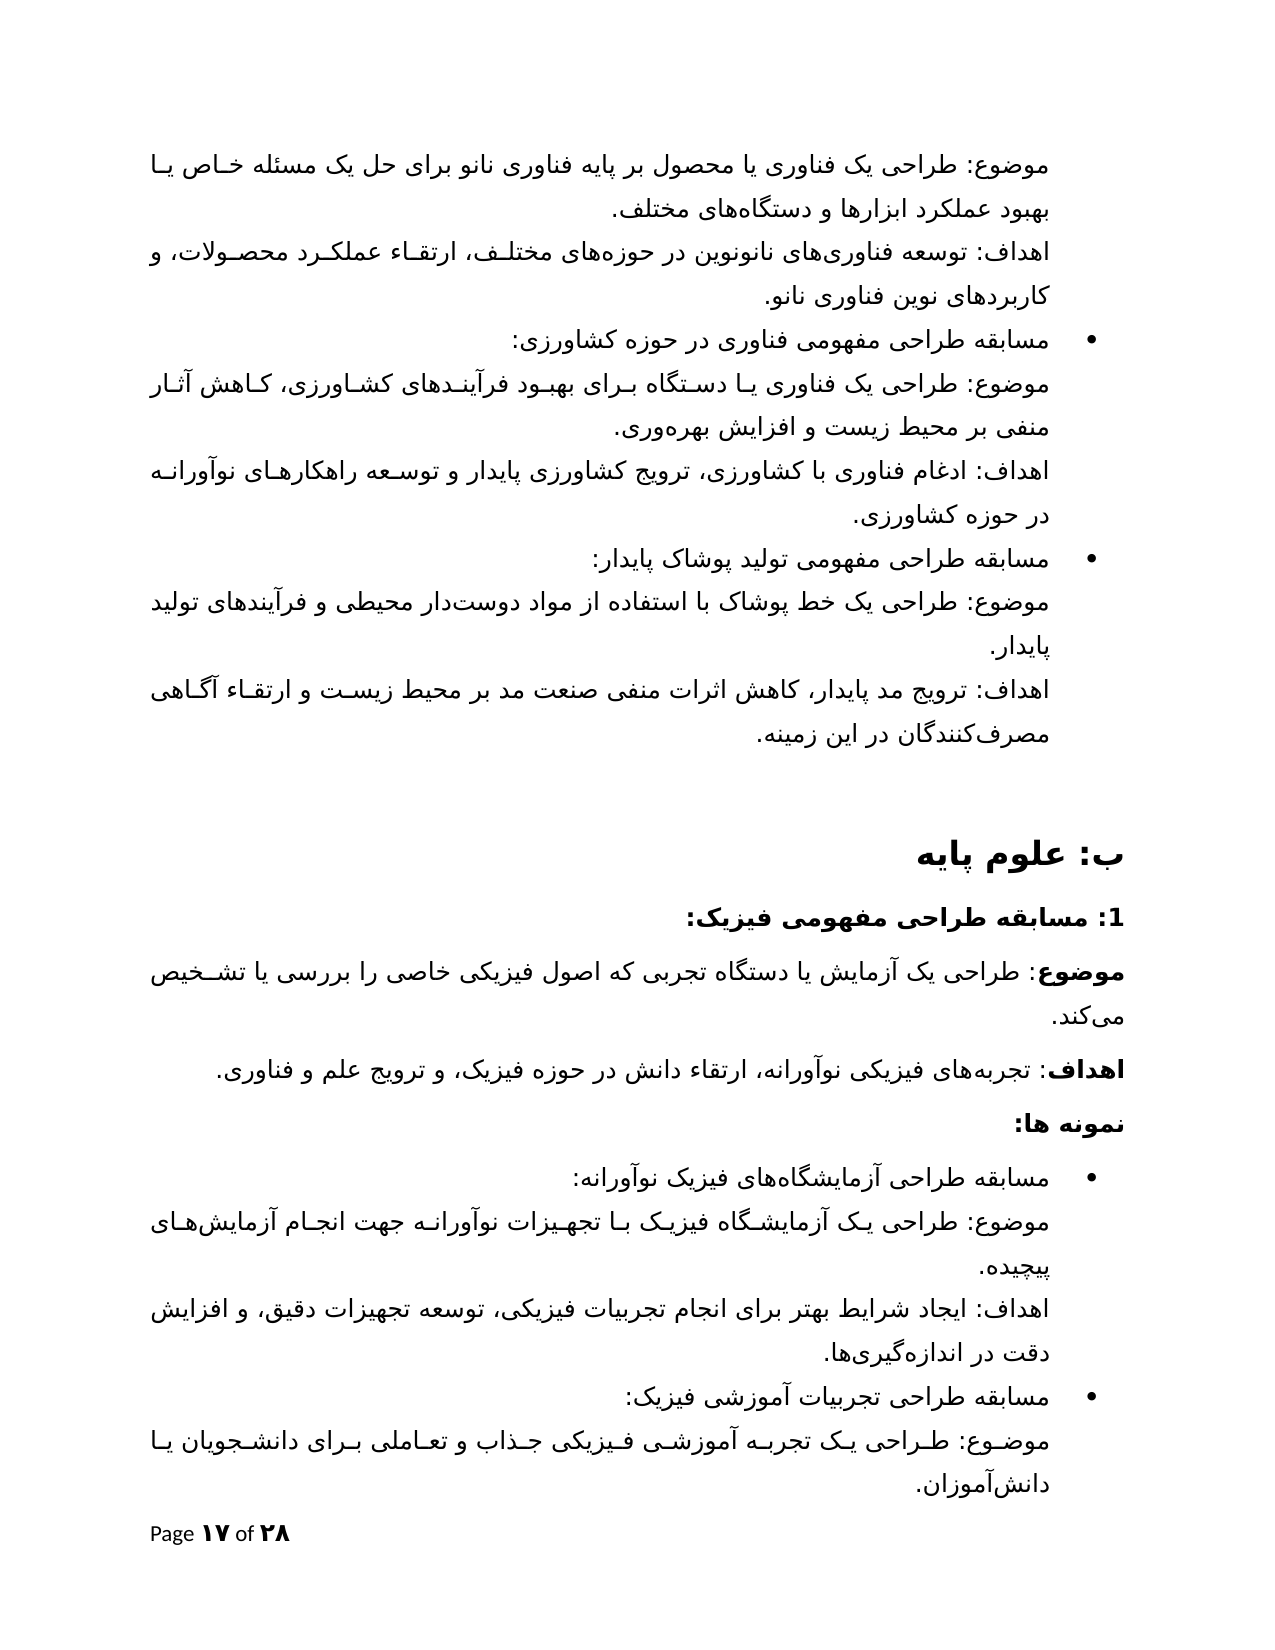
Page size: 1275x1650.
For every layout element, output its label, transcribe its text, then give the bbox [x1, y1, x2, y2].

list اهداف: ترویج مد پایدار، کاهش اثرات منفی صنعت مد بر محیط زیست و ارتقاء آگاهی مصرف‌کنندگان در این زمینه. [150, 675, 1050, 748]
text 1: مسابقه طراحی مفهومی فیزیک: [150, 903, 1125, 932]
list اهداف: توسعه فناوری‌های نانونوین در حوزه‌های مختلف، ارتقاء عملکرد محصولات، و کاربردهای نوین فناوری نانو. [150, 237, 1050, 310]
list موضوع: طراحی یک خط پوشاک با استفاده از مواد دوست‌دار محیطی و فرآیندهای تولید پایدار. [150, 587, 1050, 660]
list اهداف: ایجاد شرایط بهتر برای انجام تجربیات فیزیکی، توسعه تجهیزات دقیق، و افزایش دقت در اندازه‌گیری‌ها. [150, 1295, 1050, 1368]
list موضوع: طراحی یک تجربه آموزشی فیزیکی جذاب و تعاملی برای دانشجویان یا دانش‌آموزان. [150, 1426, 1050, 1499]
list موضوع: طراحی یک آزمایشگاه فیزیک با تجهیزات نوآورانه جهت انجام آزمایش‌های پیچیده. [150, 1207, 1050, 1280]
text اهداف: تجربه‌های فیزیکی نوآورانه، ارتقاء دانش در حوزه فیزیک، و ترویج علم و فناوری. [150, 1055, 1125, 1084]
text موضوع: طراحی یک آزمایش یا دستگاه تجربی که اصول فیزیکی خاصی را بررسی یا تشخیص می‌کند. [150, 957, 1125, 1030]
list موضوع: طراحی یک فناوری یا محصول بر پایه فناوری نانو برای حل یک مسئله خاص یا بهبود عملکرد ابزارها و دستگاه‌های مختلف. [150, 150, 1050, 223]
list موضوع: طراحی یک فناوری یا دستگاه برای بهبود فرآیندهای کشاورزی، کاهش آثار منفی بر محیط زیست و افزایش بهره‌وری. [150, 369, 1050, 442]
list مسابقه طراحی آزمایشگاه‌های فیزیک نوآورانه: [150, 1163, 1087, 1193]
list مسابقه طراحی مفهومی فناوری در حوزه کشاورزی: [150, 325, 1087, 354]
list اهداف: ادغام فناوری با کشاورزی، ترویج کشاورزی پایدار و توسعه راهکارهای نوآورانه در حوزه کشاورزی. [150, 456, 1050, 529]
list مسابقه طراحی مفهومی تولید پوشاک پایدار: [150, 544, 1087, 573]
text نمونه ها: [150, 1109, 1125, 1138]
list مسابقه طراحی تجربیات آموزشی فیزیک: [150, 1382, 1087, 1411]
text ب: علوم پایه [150, 834, 1125, 873]
